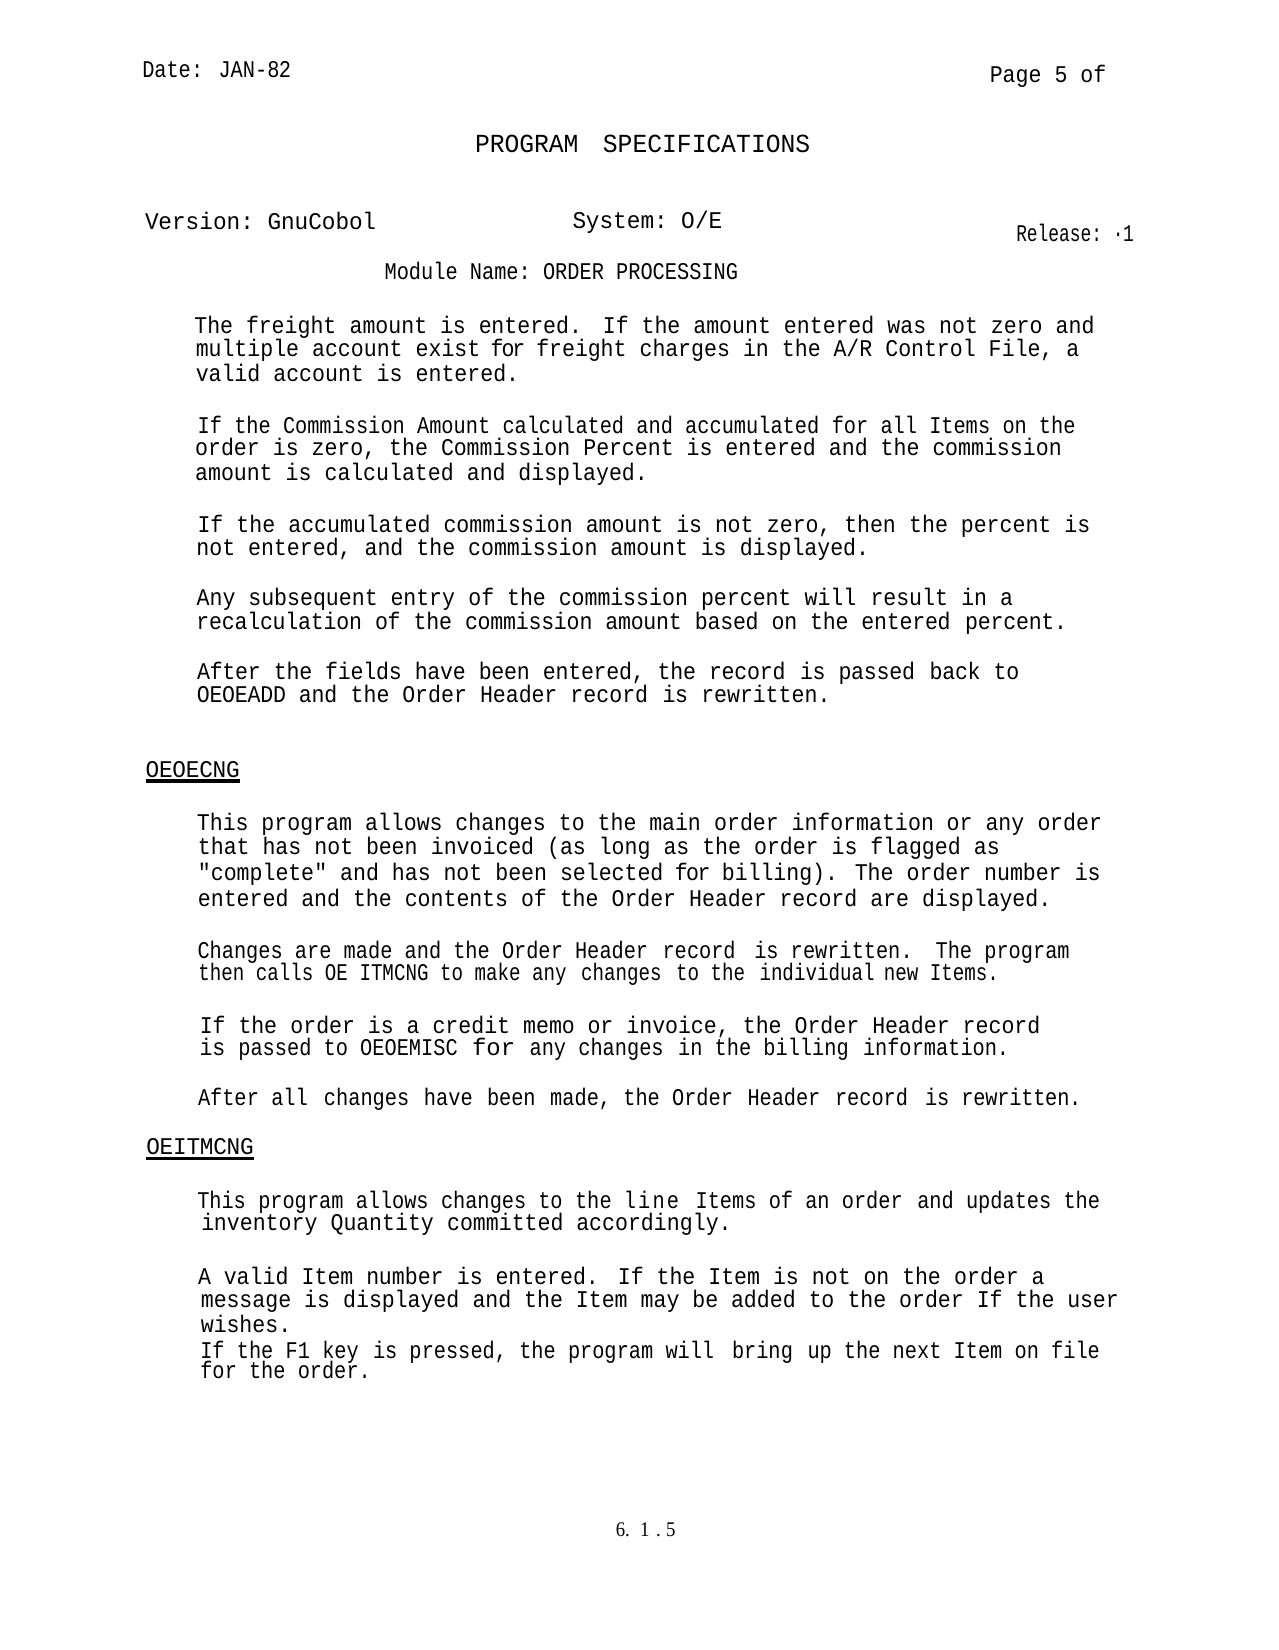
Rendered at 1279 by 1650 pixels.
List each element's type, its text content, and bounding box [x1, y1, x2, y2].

text The freight amount is entered. If the amount entered was not zero and multiple account exist for freight charges in the A/R Control File, a valid account is entered. [194, 313, 1111, 389]
text After all changes have been made, the Order Header record is rewritten. [198, 1086, 1145, 1113]
text After the fields have been entered, the record is passed back to OEOEADD and the Order Header record is rewritten. [197, 660, 1111, 709]
text A valid Item number is entered. If the Item is not on the order a message is displayed and the Item may be added to the order If the user wishes. [198, 1264, 1145, 1340]
text Release: ·1 [1016, 221, 1145, 248]
subtitle OEITMCNG [146, 1135, 1145, 1162]
subtitle OEOECNG [145, 757, 1145, 784]
text If the order is a credit memo or invoice, the Order Header record is passed to OEOEMISC for any changes in the billing information. [199, 1014, 1056, 1063]
text Any subsequent entry of the commission percent will result in a recalculation of the commission amount based on the entered percent. [196, 585, 1111, 637]
subtitle PROGRAM SPECIFICATIONS [140, 131, 1145, 160]
text This program allows changes to the line Items of an order and updates the inventory Quantity committed accordingly. [197, 1189, 1111, 1238]
text If the Commission Amount calculated and accumulated for all Items on the order is zero, the Commission Percent is entered and the commission amount is calculated and displayed. [195, 413, 1131, 488]
text This program allows changes to the main order information or any order that has not been invoiced (as long as the order is flagged as "complete" and has not been selected for billing). The order number is entered and the contents of the Order Header record are displayed. [197, 810, 1118, 913]
text If the F1 key is pressed, the program will bring up the next Item on file for the order. [200, 1341, 1131, 1386]
text Changes are made and the Order Header record is rewritten. The program then calls OE ITMCNG to make any changes to the individual new Items. [197, 938, 1111, 988]
text If the accumulated commission amount is not zero, then the percent is not entered, and the commission amount is displayed. [196, 512, 1120, 562]
text Version: GnuCobol System: O/E Module Name: ORDER PROCESSING [145, 208, 747, 286]
